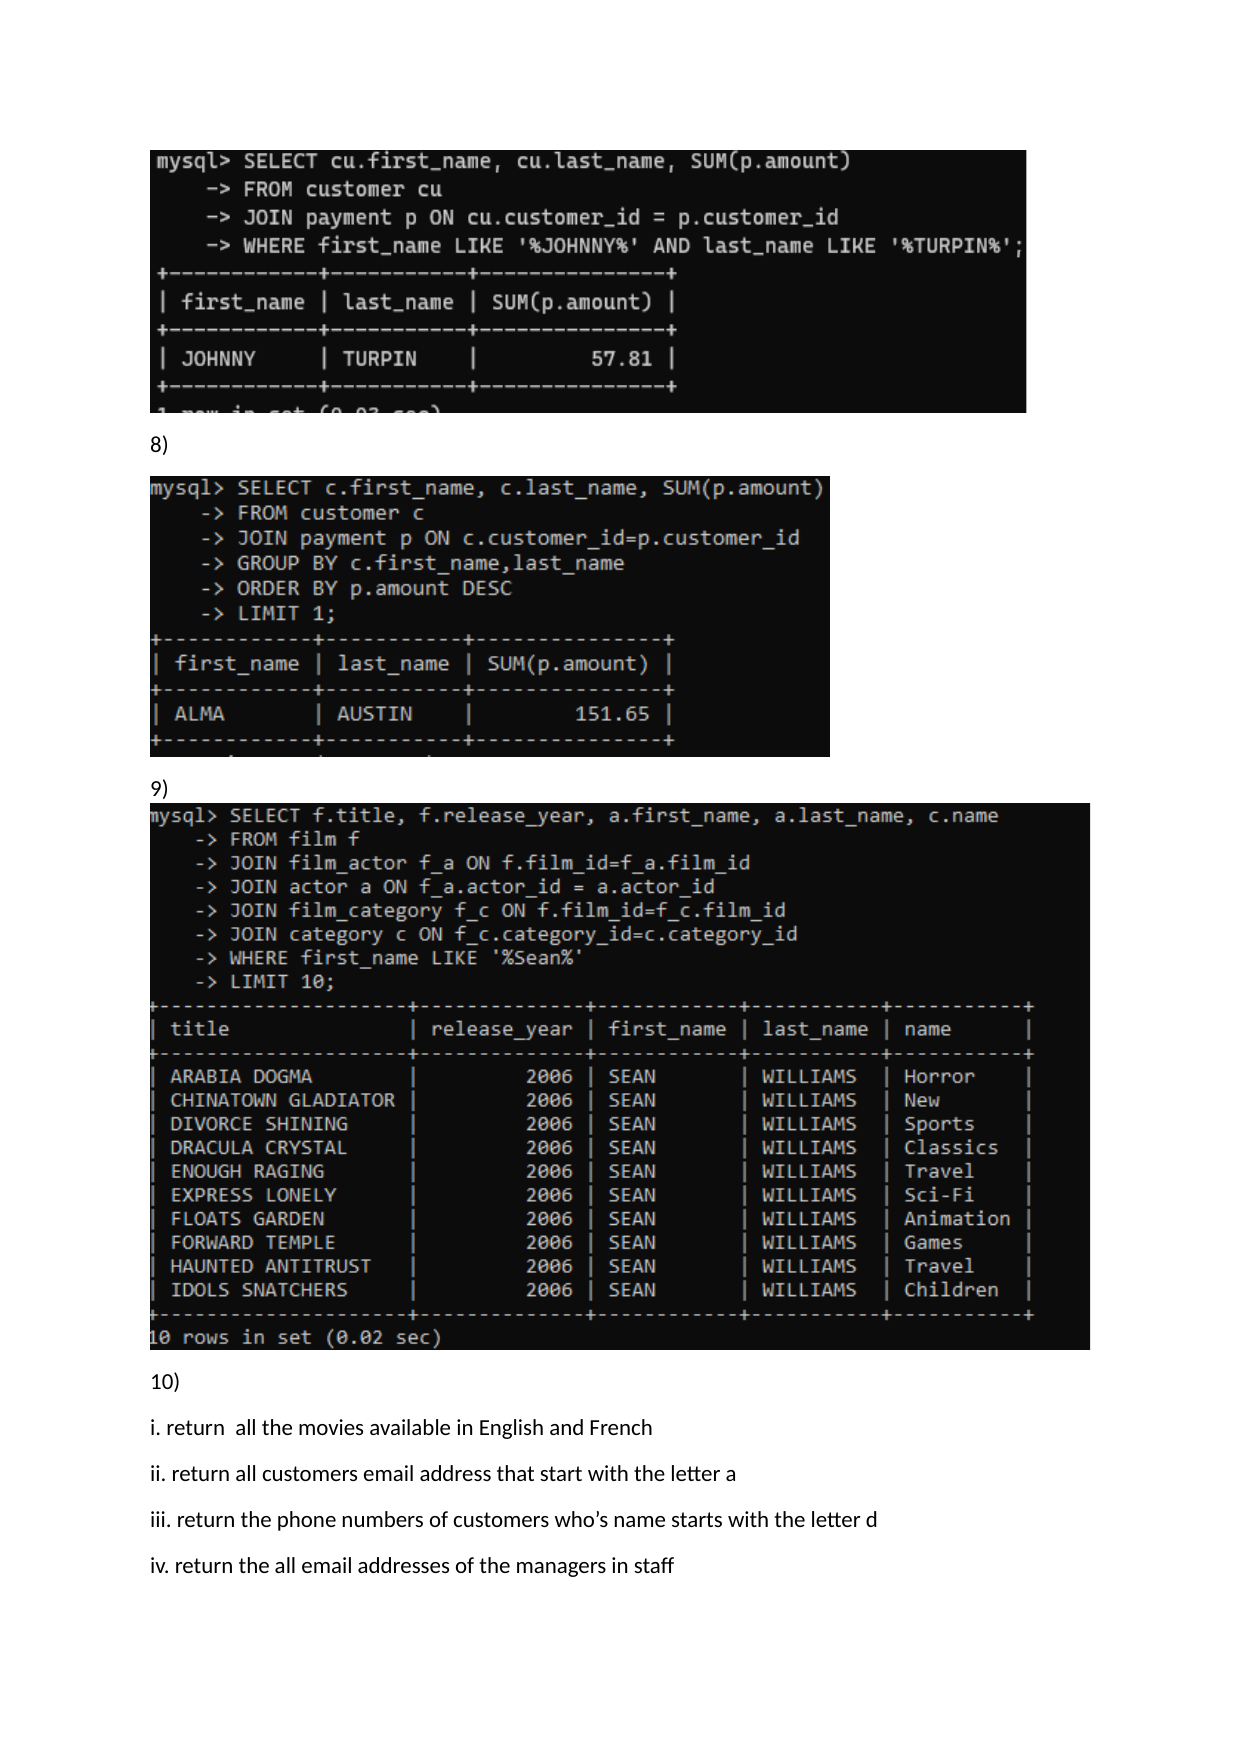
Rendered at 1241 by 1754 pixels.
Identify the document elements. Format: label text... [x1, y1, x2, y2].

text iv. return the all email addresses of the managers in staff [150, 1551, 1090, 1579]
text ii. return all customers email address that start with the letter a [150, 1459, 1090, 1487]
text i. return all the movies available in English and French [150, 1413, 1090, 1441]
text 9) [150, 774, 1090, 803]
text 8) [150, 431, 1090, 458]
text 10) [150, 1367, 1090, 1395]
text iii. return the phone numbers of customers who’s name starts with the letter d [150, 1505, 1090, 1533]
